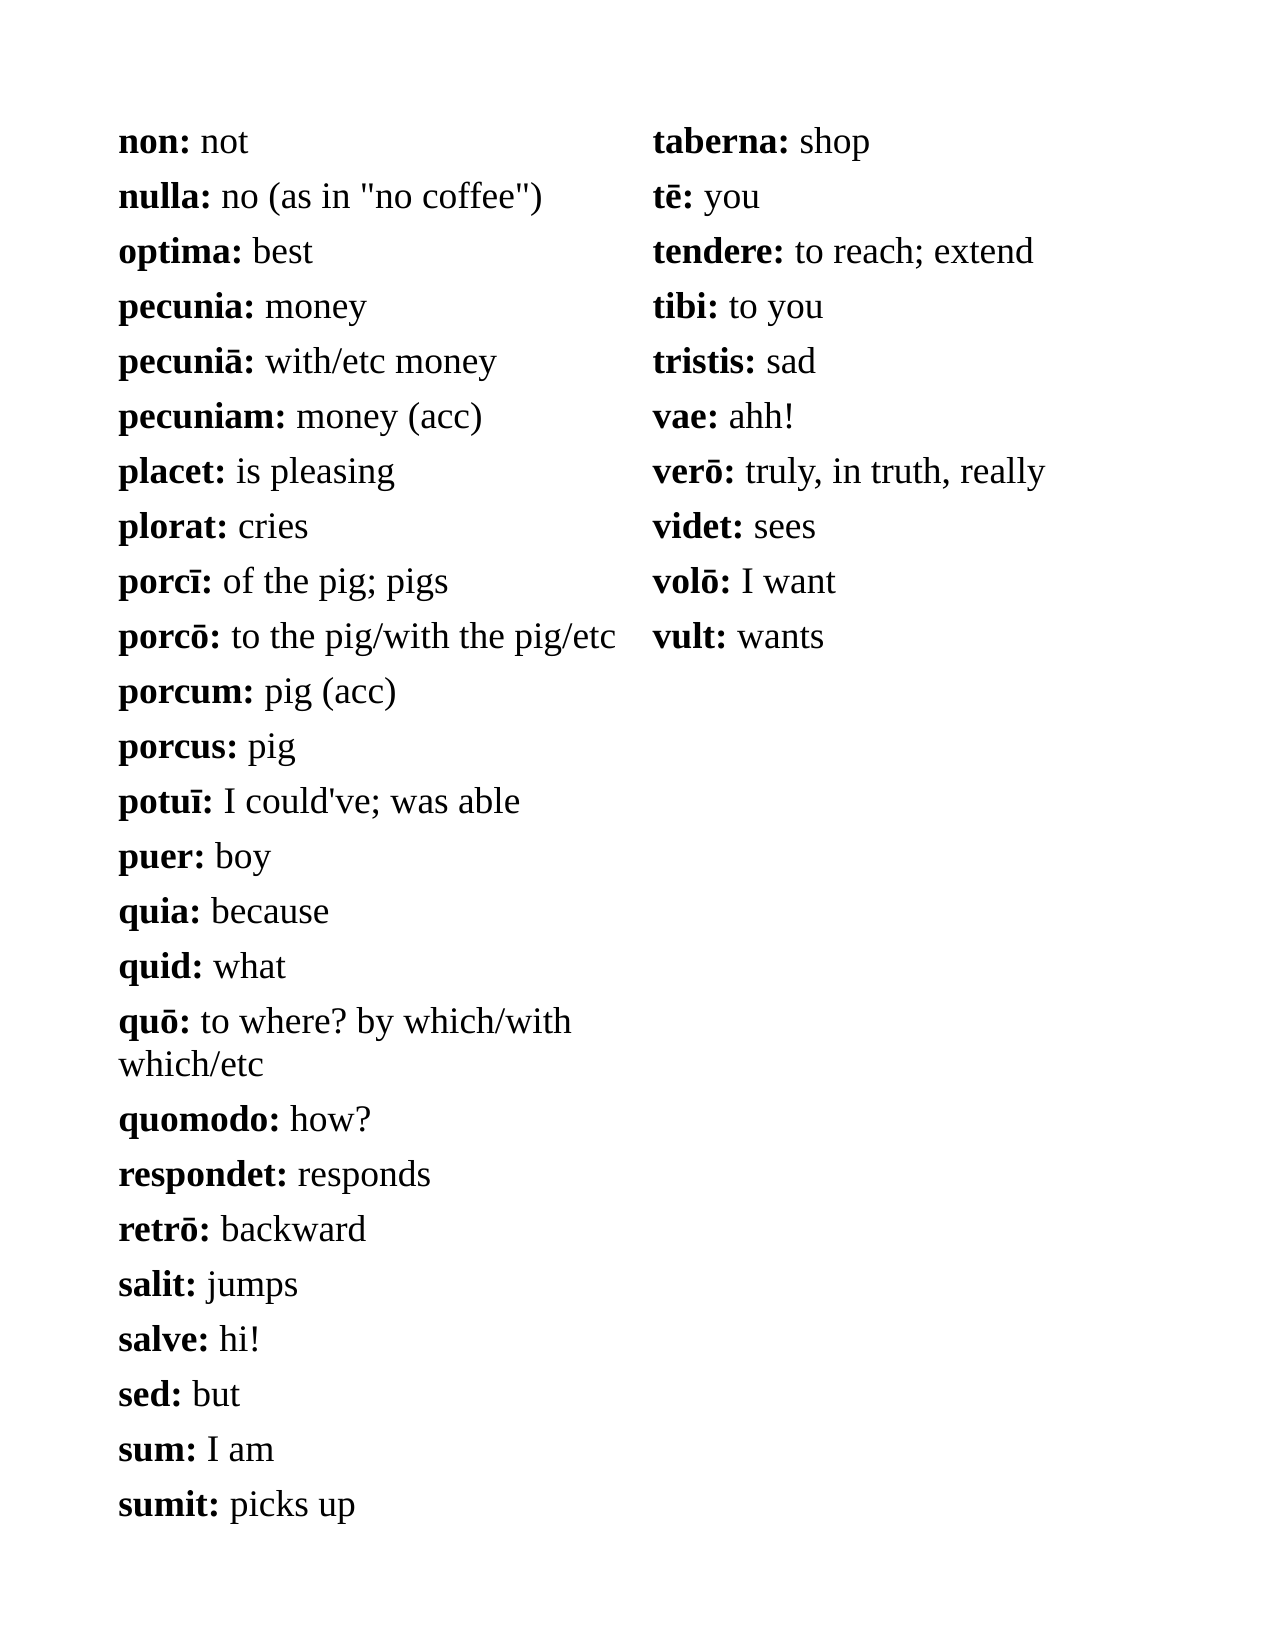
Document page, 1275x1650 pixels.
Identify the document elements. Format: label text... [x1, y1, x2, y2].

text volō: I want [652, 558, 1157, 601]
text quia: because [118, 888, 622, 931]
text tendere: to reach; extend [652, 228, 1157, 271]
text tibi: to you [652, 283, 1157, 326]
text porcō: to the pig/with the pig/etc [118, 613, 622, 656]
text videt: sees [652, 503, 1157, 546]
text tristis: sad [652, 338, 1157, 381]
text salit: jumps [118, 1261, 622, 1304]
text placet: is pleasing [118, 448, 622, 491]
text pecunia: money [118, 283, 622, 326]
text verō: truly, in truth, really [652, 448, 1157, 491]
text taberna: shop [652, 118, 1157, 161]
text quid: what [118, 943, 622, 986]
text potuī: I could've; was able [118, 778, 622, 821]
text tē: you [652, 173, 1157, 216]
text respondet: responds [118, 1151, 622, 1194]
text sumit: picks up [118, 1481, 622, 1524]
text retrō: backward [118, 1206, 622, 1249]
text puer: boy [118, 833, 622, 876]
text pecuniā: with/etc money [118, 338, 622, 381]
text vae: ahh! [652, 393, 1157, 436]
text quomodo: how? [118, 1096, 622, 1139]
text porcus: pig [118, 723, 622, 766]
text pecuniam: money (acc) [118, 393, 622, 436]
text nulla: no (as in "no coffee") [118, 173, 622, 216]
text optima: best [118, 228, 622, 271]
text plorat: cries [118, 503, 622, 546]
text salve: hi! [118, 1316, 622, 1359]
text sum: I am [118, 1426, 622, 1469]
text vult: wants [652, 613, 1157, 656]
text porcum: pig (acc) [118, 668, 622, 711]
text porcī: of the pig; pigs [118, 558, 622, 601]
text non: not [118, 118, 622, 161]
text sed: but [118, 1371, 622, 1414]
text quō: to where? by which/with which/etc [118, 998, 622, 1084]
